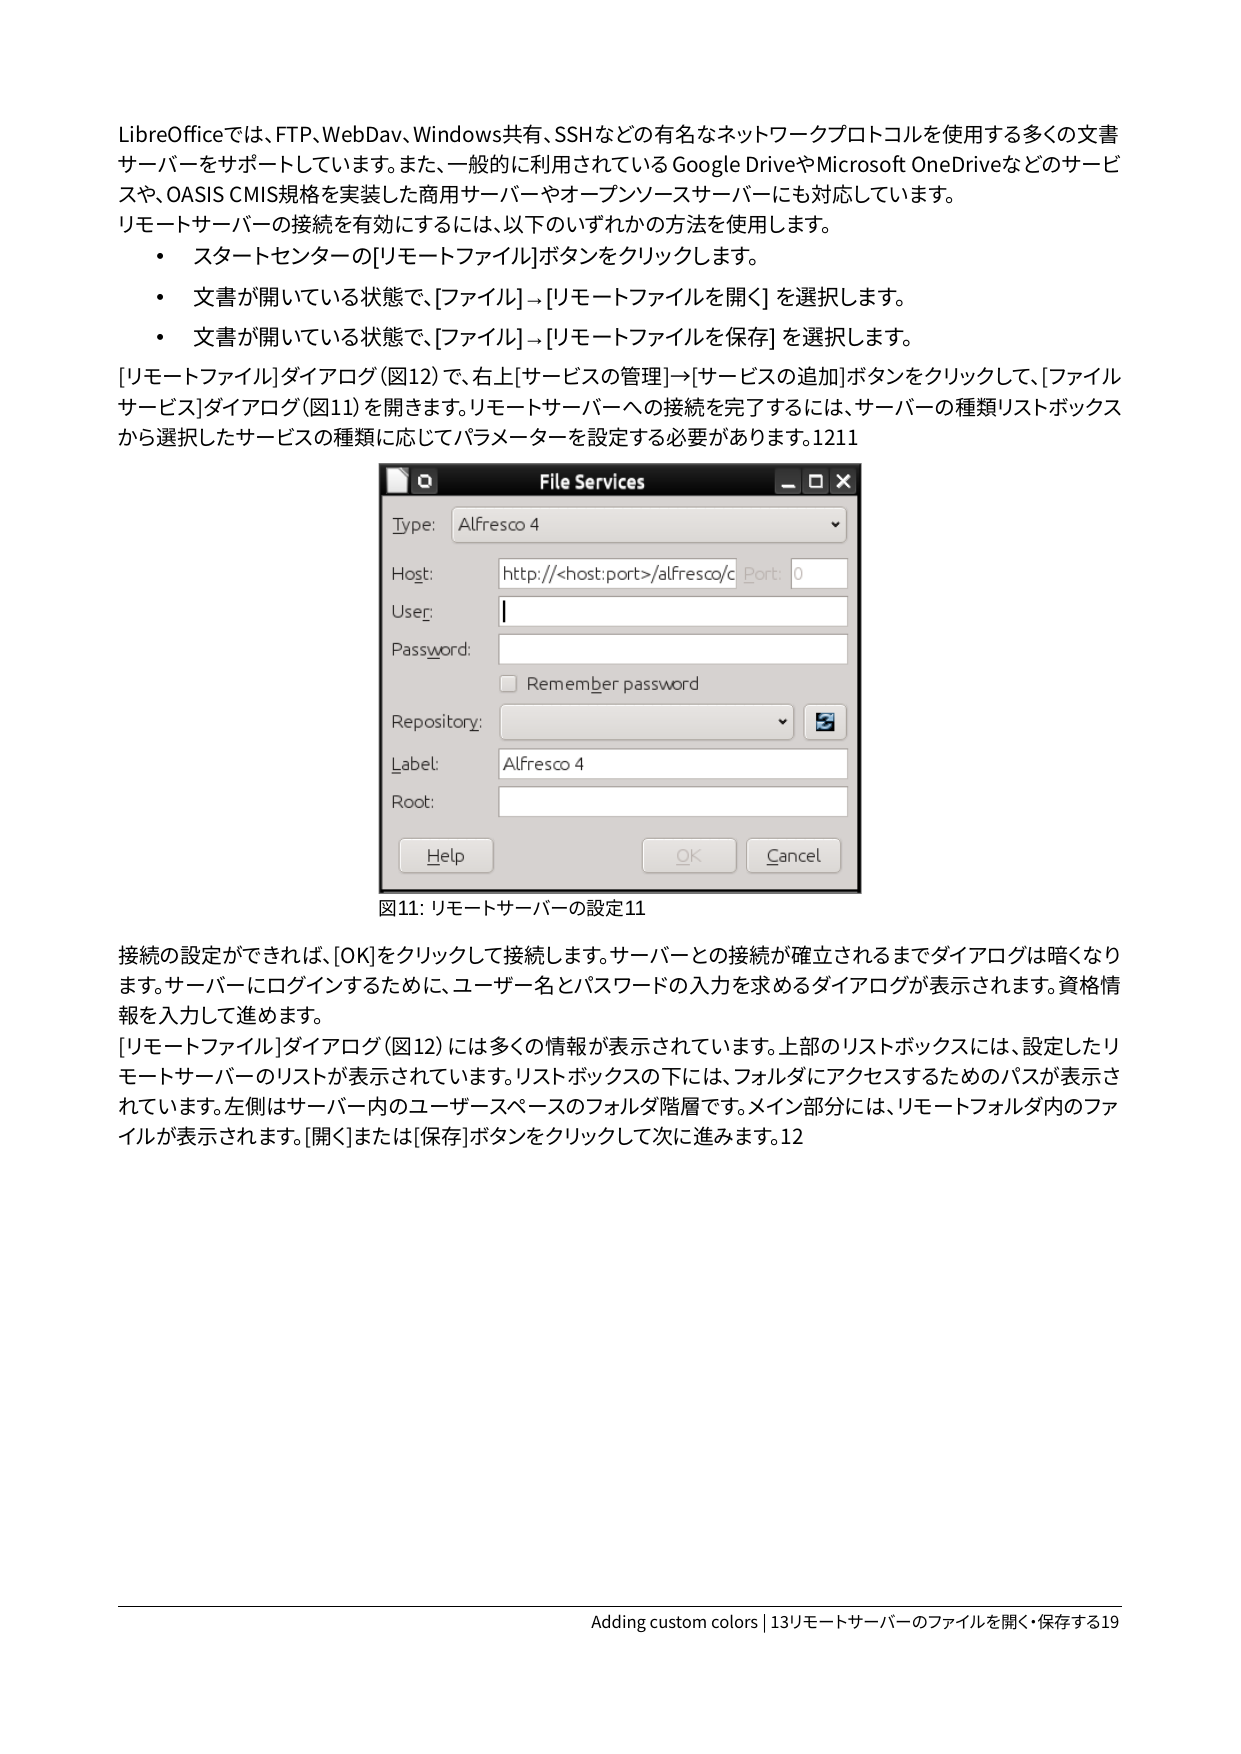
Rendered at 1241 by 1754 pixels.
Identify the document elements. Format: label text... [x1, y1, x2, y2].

text [リモートファイル]ダイアログ（図12）には多くの情報が表示されています。上部のリストボックスには、設定したリモートサーバーのリストが表示されています。リストボックスの下には、フォルダにアクセスするためのパスが表示されています。左側はサーバー内のユーザースペースのフォルダ階層です。メイン部分には、リモートフォルダ内のファイルが表示されます。[開く]または[保存]ボタンをクリックして次に進みます。12 [118, 1030, 1122, 1151]
list スタートセンターの[リモートファイル]ボタンをクリックします。 [156, 239, 1122, 271]
text LibreOfficeでは、FTP、WebDav、Windows共有、SSHなどの有名なネットワークプロトコルを使用する多くの文書サーバーをサポートしています。また、一般的に利用されているGoogle DriveやMicrosoft OneDriveなどのサービスや、OASIS CMIS規格を実装した商用サーバーやオープンソースサーバーにも対応しています。 [118, 118, 1122, 209]
list 文書が開いている状態で、[ファイル]→[リモートファイルを開く] を選択します。 [156, 279, 1122, 311]
text [リモートファイル]ダイアログ（図12）で、右上[サービスの管理]→[サービスの追加]ボタンをクリックして、[ファイルサービス]ダイアログ（図11）を開きます。リモートサーバーへの接続を完了するには、サーバーの種類リストボックスから選択したサービスの種類に応じてパラメーターを設定する必要があります。1211 [118, 361, 1122, 451]
text 図11: リモートサーバーの設定11 [378, 894, 862, 921]
text 接続の設定ができれば、[OK]をクリックして接続します。サーバーとの接続が確立されるまでダイアログは暗くなります。サーバーにログインするために、ユーザー名とパスワードの入力を求めるダイアログが表示されます。資格情報を入力して進めます。 [118, 939, 1122, 1030]
list 文書が開いている状態で、[ファイル]→[リモートファイルを保存] を選択します。 [156, 320, 1122, 352]
text リモートサーバーの接続を有効にするには、以下のいずれかの方法を使用します。 [118, 209, 1122, 239]
picture [378, 463, 862, 894]
